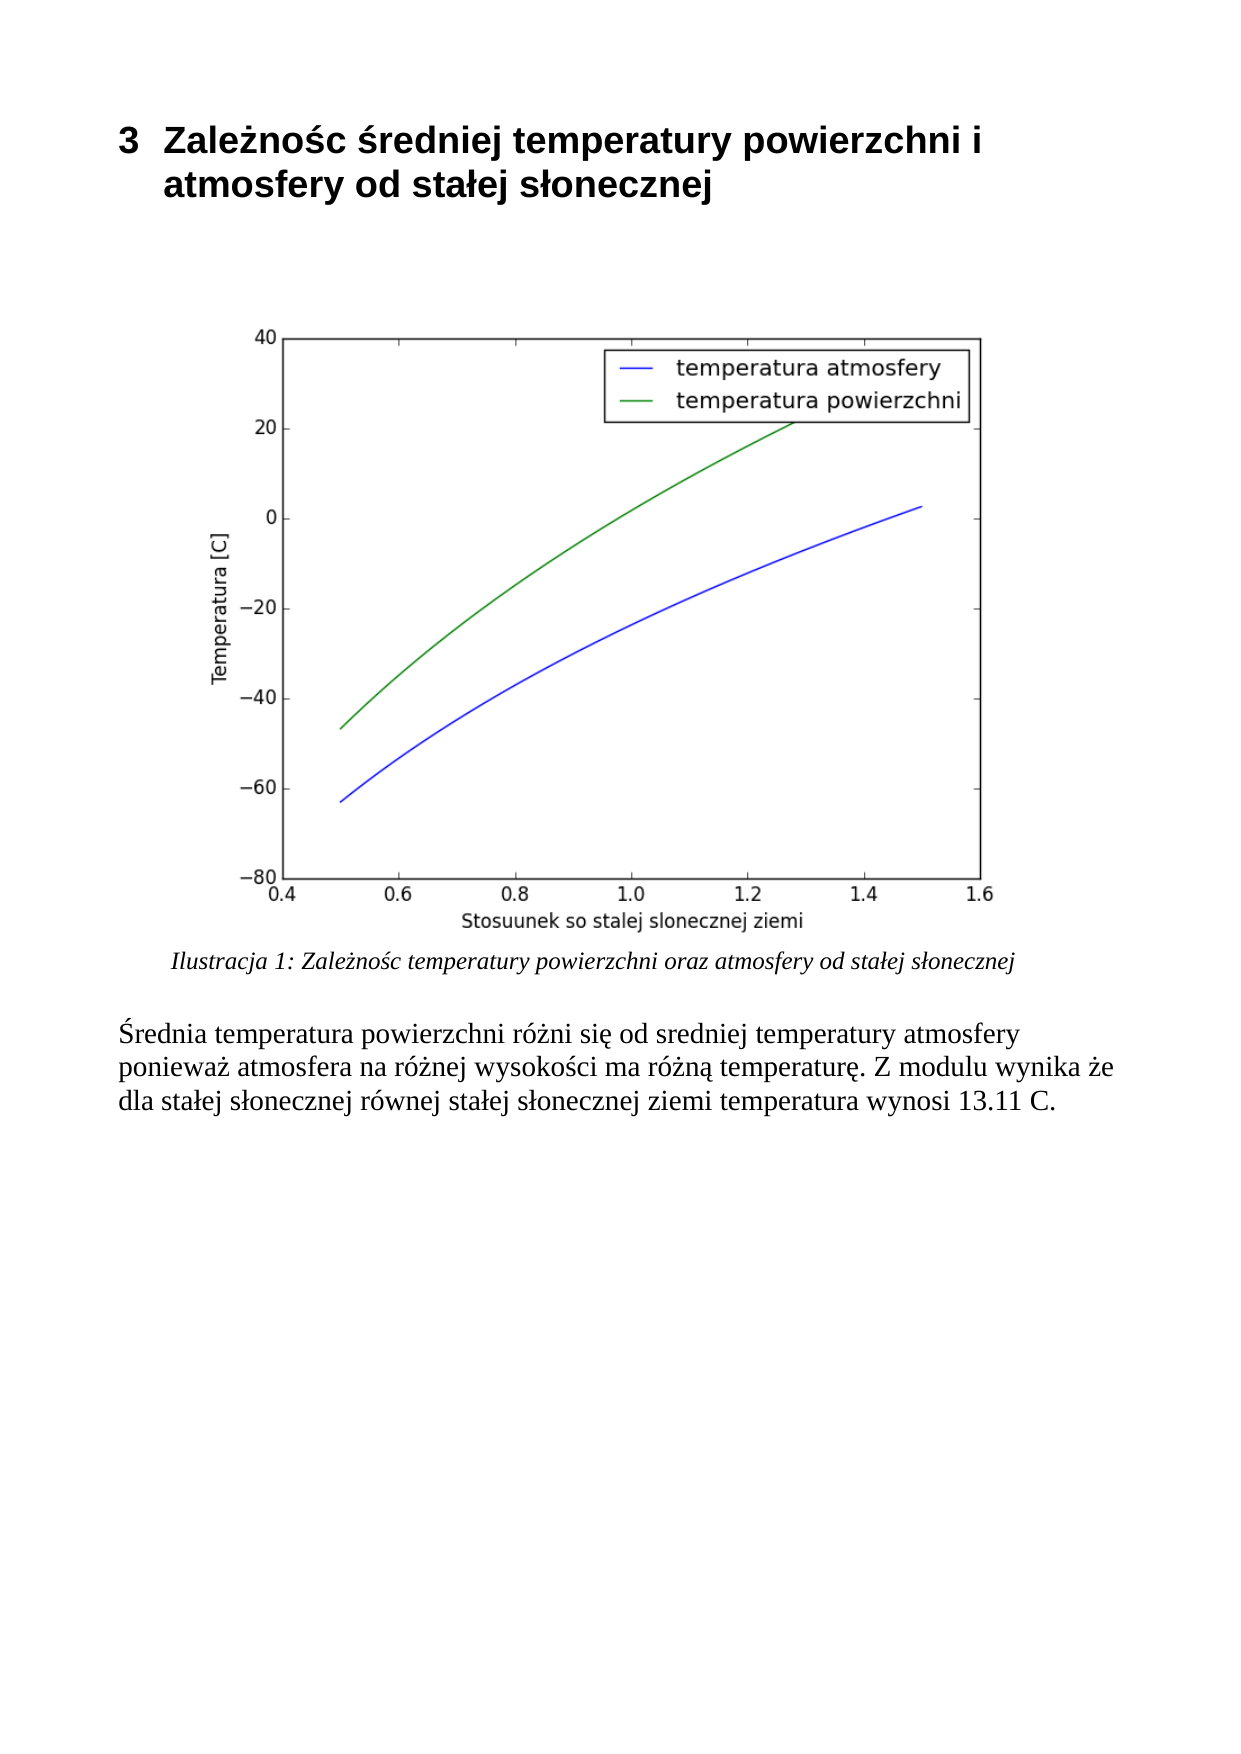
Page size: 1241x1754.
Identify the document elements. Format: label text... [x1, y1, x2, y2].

text Średnia temperatura powierzchni różni się od sredniej temperatury atmosfery ponieważ atmosfera na różnej wysokości ma różną temperaturę. Z modulu wynika że dla stałej słonecznej równej stałej słonecznej ziemi temperatura wynosi 13.11 C. [118, 1016, 1122, 1117]
text Ilustracja 1: Zależnośc temperatury powierzchni oraz atmosfery od stałej słonecznej [171, 946, 1070, 975]
subtitle Zależnośc średniej temperatury powierzchni i atmosfery od stałej słonecznej [118, 118, 1122, 205]
picture [170, 271, 1070, 946]
